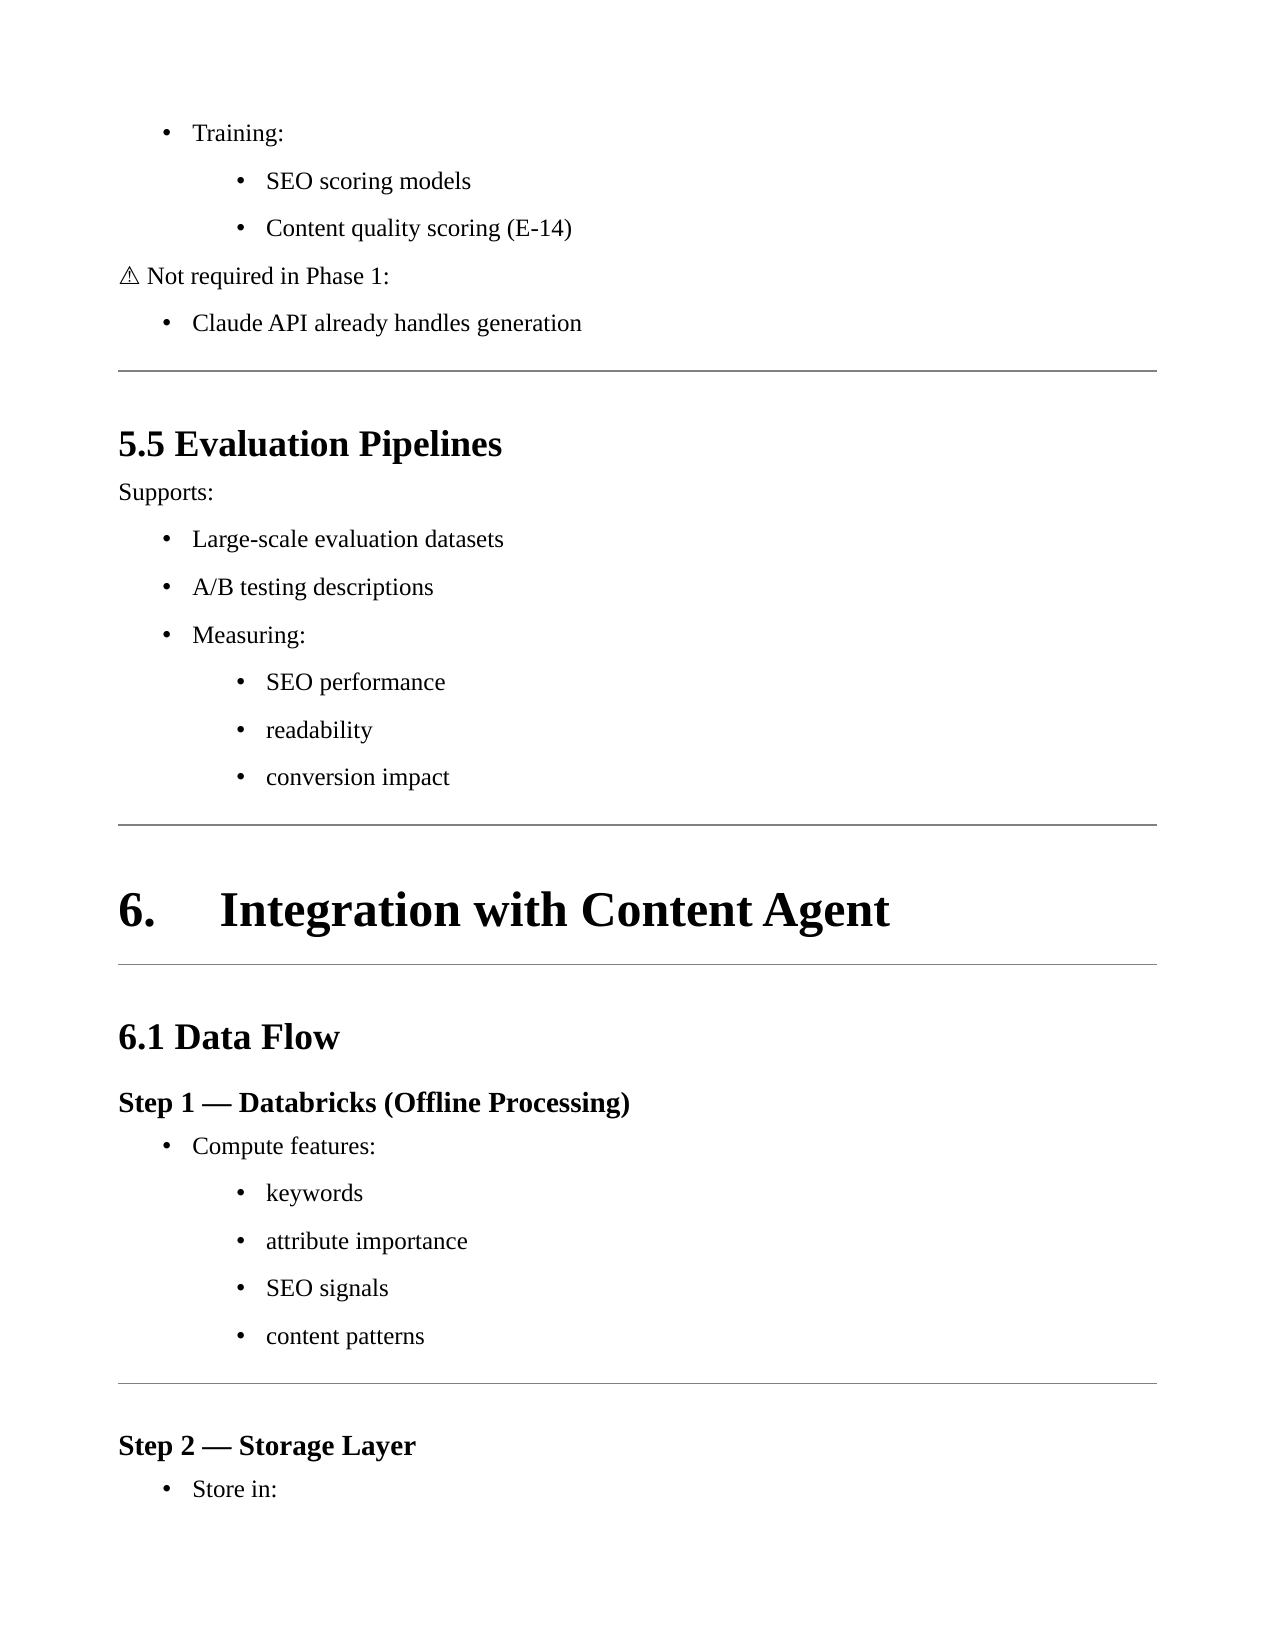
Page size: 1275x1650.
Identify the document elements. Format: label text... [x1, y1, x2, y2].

list SEO scoring models [236, 166, 1157, 194]
list readability [236, 715, 1157, 744]
text ⚠️ Not required in Phase 1: [118, 261, 1157, 290]
list A/B testing descriptions [162, 572, 1157, 601]
subtitle Step 1 — Databricks (Offline Processing) [118, 1085, 1157, 1118]
list keywords [236, 1178, 1157, 1207]
list SEO signals [236, 1273, 1157, 1302]
list Large-scale evaluation datasets [162, 524, 1157, 553]
list SEO performance [236, 667, 1157, 696]
text Supports: [118, 477, 1157, 506]
list Claude API already handles generation [162, 308, 1157, 337]
list Content quality scoring (E-14) [236, 213, 1157, 242]
list Measuring: [162, 620, 1157, 648]
list content patterns [236, 1321, 1157, 1350]
subtitle 6.1 Data Flow [118, 1014, 1157, 1058]
subtitle Step 2 — Storage Layer [118, 1428, 1157, 1461]
list attribute importance [236, 1226, 1157, 1255]
list Compute features: [162, 1131, 1157, 1159]
list Store in: [162, 1474, 1157, 1502]
subtitle 5.5 Evaluation Pipelines [118, 421, 1157, 464]
list Training: [162, 118, 1157, 147]
subtitle 6. 🔄 Integration with Content Agent [118, 879, 1157, 937]
list conversion impact [236, 762, 1157, 791]
